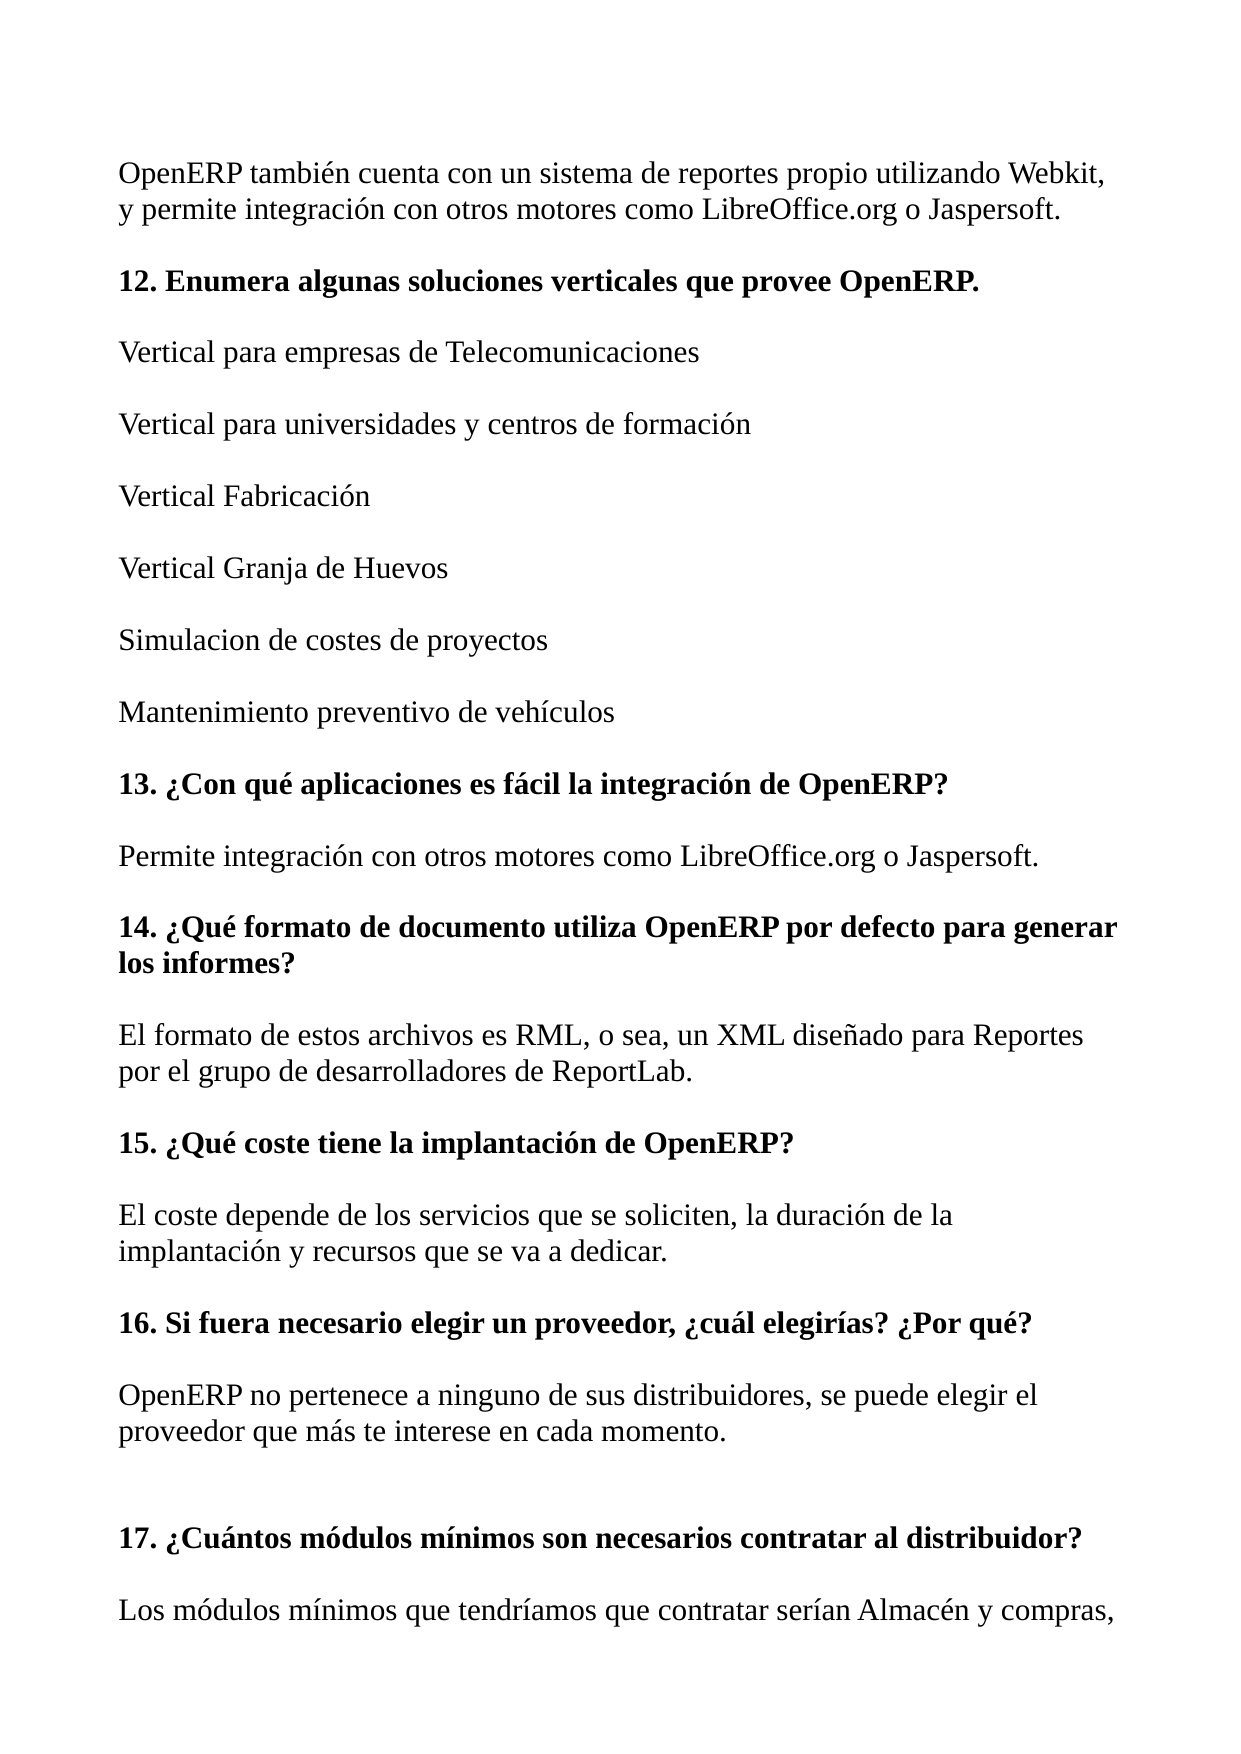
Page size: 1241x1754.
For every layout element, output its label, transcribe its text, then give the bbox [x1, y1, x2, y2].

text 16. Si fuera necesario elegir un proveedor, ¿cuál elegirías? ¿Por qué? [118, 1304, 1122, 1340]
text Permite integración con otros motores como LibreOffice.org o Jaspersoft. [118, 837, 1122, 873]
text 17. ¿Cuántos módulos mínimos son necesarios contratar al distribuidor? [118, 1520, 1122, 1556]
text 15. ¿Qué coste tiene la implantación de OpenERP? [118, 1124, 1122, 1160]
text 14. ¿Qué formato de documento utiliza OpenERP por defecto para generar los informes? [118, 909, 1122, 981]
text El formato de estos archivos es RML, o sea, un XML diseñado para Reportes por el grupo de desarrolladores de ReportLab. [118, 1017, 1122, 1088]
text Vertical para empresas de Telecomunicaciones [118, 334, 1122, 370]
text OpenERP también cuenta con un sistema de reportes propio utilizando Webkit, y permite integración con otros motores como LibreOffice.org o Jaspersoft. [118, 154, 1122, 226]
text El coste depende de los servicios que se soliciten, la duración de la implantación y recursos que se va a dedicar. [118, 1196, 1122, 1268]
text Mantenimiento preventivo de vehículos [118, 693, 1122, 729]
text Vertical Fabricación [118, 477, 1122, 513]
text Vertical Granja de Huevos [118, 549, 1122, 585]
text Vertical para universidades y centros de formación [118, 406, 1122, 442]
text Simulacion de costes de proyectos [118, 621, 1122, 657]
text 13. ¿Con qué aplicaciones es fácil la integración de OpenERP? [118, 765, 1122, 801]
text 12. Enumera algunas soluciones verticales que provee OpenERP. [118, 262, 1122, 298]
text OpenERP no pertenece a ninguno de sus distribuidores, se puede elegir el proveedor que más te interese en cada momento. [118, 1376, 1122, 1448]
text Los módulos mínimos que tendríamos que contratar serían Almacén y compras, [118, 1592, 1122, 1627]
